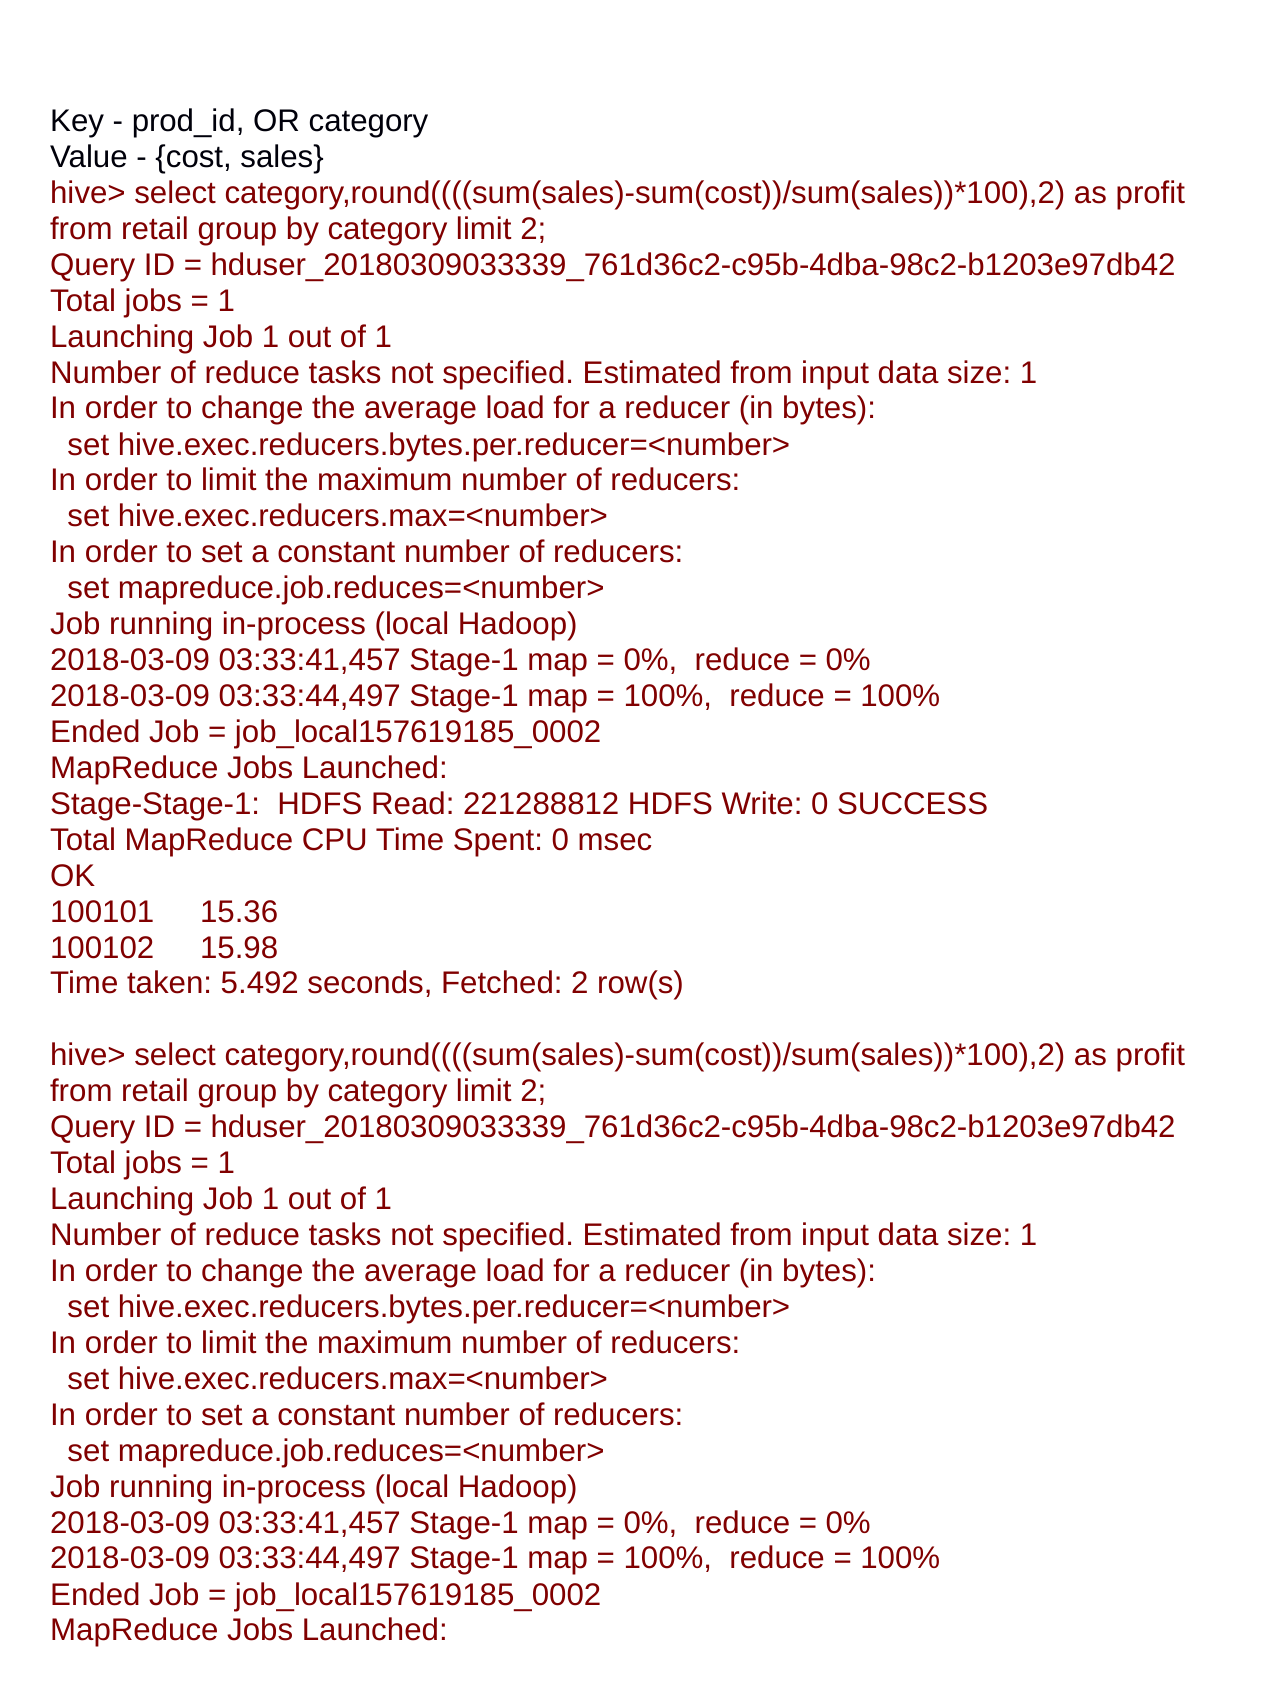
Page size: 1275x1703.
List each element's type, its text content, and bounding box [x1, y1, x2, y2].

text 2018-03-09 03:33:41,457 Stage-1 map = 0%, reduce = 0% [50, 1504, 1225, 1539]
text Key - prod_id, OR category [50, 102, 1225, 138]
text Time taken: 5.492 seconds, Fetched: 2 row(s) [50, 964, 1225, 1001]
text In order to set a constant number of reducers: [50, 533, 1225, 569]
text set hive.exec.reducers.bytes.per.reducer=<number> [50, 1288, 1225, 1324]
text set mapreduce.job.reduces=<number> [50, 1432, 1225, 1468]
text Job running in-process (local Hadoop) [50, 1468, 1225, 1504]
text Query ID = hduser_20180309033339_761d36c2-c95b-4dba-98c2-b1203e97db42 [50, 1108, 1225, 1144]
text 100101 15.36 [50, 893, 1225, 929]
text 100102 15.98 [50, 929, 1225, 964]
text In order to set a constant number of reducers: [50, 1396, 1225, 1432]
text Query ID = hduser_20180309033339_761d36c2-c95b-4dba-98c2-b1203e97db42 [50, 246, 1225, 282]
text MapReduce Jobs Launched: [50, 1611, 1225, 1647]
text 2018-03-09 03:33:44,497 Stage-1 map = 100%, reduce = 100% [50, 1539, 1225, 1576]
text Number of reduce tasks not specified. Estimated from input data size: 1 [50, 354, 1225, 389]
text Launching Job 1 out of 1 [50, 1180, 1225, 1216]
text Job running in-process (local Hadoop) [50, 605, 1225, 641]
text MapReduce Jobs Launched: [50, 749, 1225, 785]
text set mapreduce.job.reduces=<number> [50, 569, 1225, 605]
text hive> select category,round((((sum(sales)-sum(cost))/sum(sales))*100),2) as profit from retail group by category limit 2; [50, 1036, 1225, 1108]
text In order to limit the maximum number of reducers: [50, 461, 1225, 497]
text In order to change the average load for a reducer (in bytes): [50, 1252, 1225, 1288]
text Total jobs = 1 [50, 1144, 1225, 1180]
text OK [50, 857, 1225, 893]
text set hive.exec.reducers.max=<number> [50, 1360, 1225, 1396]
text hive> select category,round((((sum(sales)-sum(cost))/sum(sales))*100),2) as profit from retail group by category limit 2; [50, 174, 1225, 246]
text In order to limit the maximum number of reducers: [50, 1324, 1225, 1360]
text Stage-Stage-1: HDFS Read: 221288812 HDFS Write: 0 SUCCESS [50, 785, 1225, 821]
text Number of reduce tasks not specified. Estimated from input data size: 1 [50, 1216, 1225, 1252]
text Total jobs = 1 [50, 282, 1225, 318]
text Ended Job = job_local157619185_0002 [50, 713, 1225, 749]
text In order to change the average load for a reducer (in bytes): [50, 389, 1225, 426]
text Total MapReduce CPU Time Spent: 0 msec [50, 821, 1225, 857]
text 2018-03-09 03:33:41,457 Stage-1 map = 0%, reduce = 0% [50, 641, 1225, 677]
text Ended Job = job_local157619185_0002 [50, 1576, 1225, 1611]
text 2018-03-09 03:33:44,497 Stage-1 map = 100%, reduce = 100% [50, 677, 1225, 713]
text Value - {cost, sales} [50, 138, 1225, 174]
text set hive.exec.reducers.bytes.per.reducer=<number> [50, 426, 1225, 461]
text Launching Job 1 out of 1 [50, 318, 1225, 354]
text set hive.exec.reducers.max=<number> [50, 497, 1225, 533]
